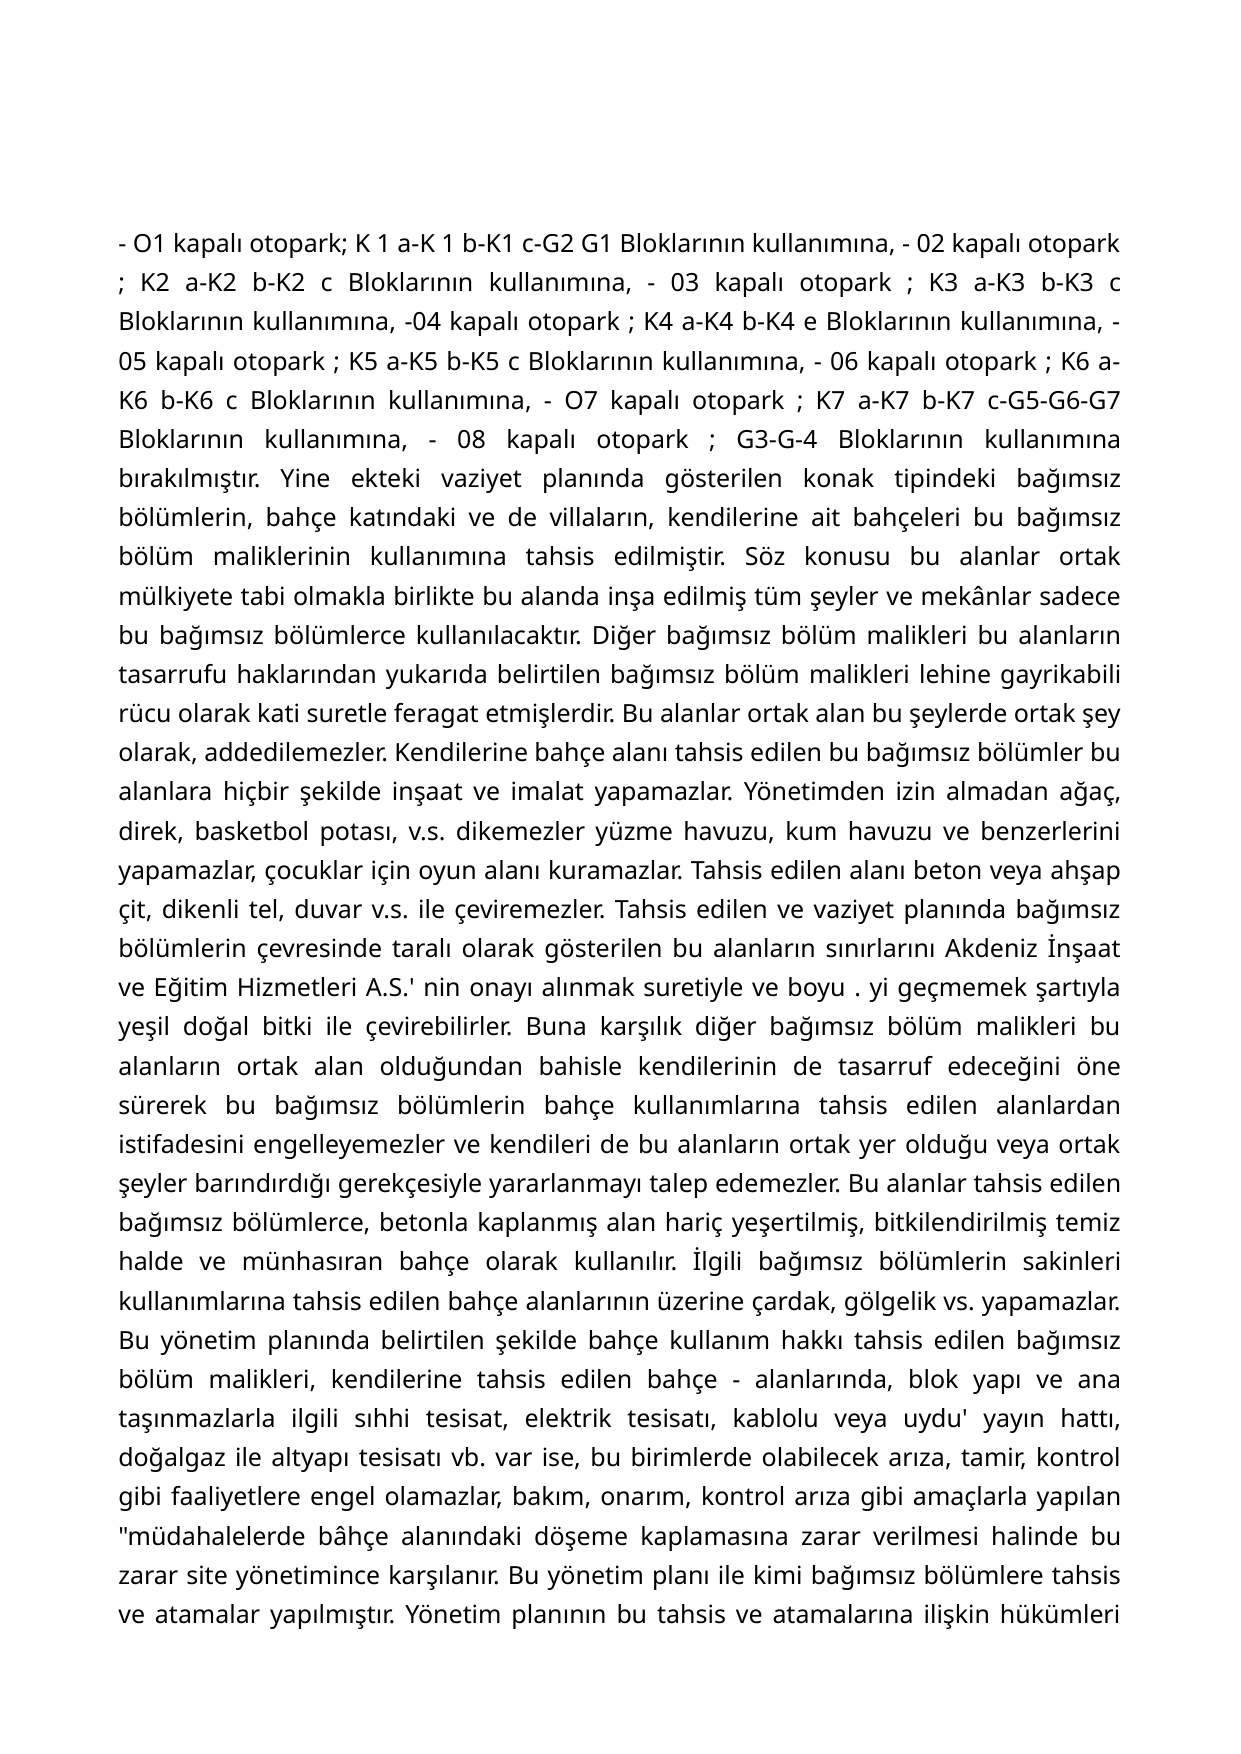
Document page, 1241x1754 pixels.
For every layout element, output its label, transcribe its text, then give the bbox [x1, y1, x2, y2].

text - O1 kapalı otopark; K 1 a-K 1 b-K1 c-G2 G1 Bloklarının kullanımına, - 02 kapalı otopark ; K2 a-K2 b-K2 c Bloklarının kullanımına, - 03 kapalı otopark ; K3 a-K3 b-K3 c Bloklarının kullanımına, -04 kapalı otopark ; K4 a-K4 b-K4 e Bloklarının kullanımına, - 05 kapalı otopark ; K5 a-K5 b-K5 c Bloklarının kullanımına, - 06 kapalı otopark ; K6 a-K6 b-K6 c Bloklarının kullanımına, - O7 kapalı otopark ; K7 a-K7 b-K7 c-G5-G6-G7 Bloklarının kullanımına, - 08 kapalı otopark ; G3-G-4 Bloklarının kullanımına bırakılmıştır. Yine ekteki vaziyet planında gösterilen konak tipindeki bağımsız bölümlerin, bahçe katındaki ve de villaların, kendilerine ait bahçeleri bu bağımsız bölüm maliklerinin kullanımına tahsis edilmiştir. Söz konusu bu alanlar ortak mülkiyete tabi olmakla birlikte bu alanda inşa edilmiş tüm şeyler ve mekânlar sadece bu bağımsız bölümlerce kullanılacaktır. Diğer bağımsız bölüm malikleri bu alanların tasarrufu haklarından yukarıda belirtilen bağımsız bölüm malikleri lehine gayrikabili rücu olarak kati suretle feragat etmişlerdir. Bu alanlar ortak alan bu şeylerde ortak şey olarak, addedilemezler. Kendilerine bahçe alanı tahsis edilen bu bağımsız bölümler bu alanlara hiçbir şekilde inşaat ve imalat yapamazlar. Yönetimden izin almadan ağaç, direk, basketbol potası, v.s. dikemezler yüzme havuzu, kum havuzu ve benzerlerini yapamazlar, çocuklar için oyun alanı kuramazlar. Tahsis edilen alanı beton veya ahşap çit, dikenli tel, duvar v.s. ile çeviremezler. Tahsis edilen ve vaziyet planında bağımsız bölümlerin çevresinde taralı olarak gösterilen bu alanların sınırlarını Akdeniz İnşaat ve Eğitim Hizmetleri A.S.' nin onayı alınmak suretiyle ve boyu . yi geçmemek şartıyla yeşil doğal bitki ile çevirebilirler. Buna karşılık diğer bağımsız bölüm malikleri bu alanların ortak alan olduğundan bahisle kendilerinin de tasarruf edeceğini öne sürerek bu bağımsız bölümlerin bahçe kullanımlarına tahsis edilen alanlardan istifadesini engelleyemezler ve kendileri de bu alanların ortak yer olduğu veya ortak şeyler barındırdığı gerekçesiyle yararlanmayı talep edemezler. Bu alanlar tahsis edilen bağımsız bölümlerce, betonla kaplanmış alan hariç yeşertilmiş, bitkilendirilmiş temiz halde ve münhasıran bahçe olarak kullanılır. İlgili bağımsız bölümlerin sakinleri kullanımlarına tahsis edilen bahçe alanlarının üzerine çardak, gölgelik vs. yapamazlar. Bu yönetim planında belirtilen şekilde bahçe kullanım hakkı tahsis edilen bağımsız bölüm malikleri, kendilerine tahsis edilen bahçe - alanlarında, blok yapı ve ana taşınmazlarla ilgili sıhhi tesisat, elektrik tesisatı, kablolu veya uydu' yayın hattı, doğalgaz ile altyapı tesisatı vb. var ise, bu birimlerde olabilecek arıza, tamir, kontrol gibi faaliyetlere engel olamazlar, bakım, onarım, kontrol arıza gibi amaçlarla yapılan "müdahalelerde bâhçe alanındaki döşeme kaplamasına zarar verilmesi halinde bu zarar site yönetimince karşılanır. Bu yönetim planı ile kimi bağımsız bölümlere tahsis ve atamalar yapılmıştır. Yönetim planının bu tahsis ve atamalarına ilişkin hükümleri [118, 226, 1122, 1631]
